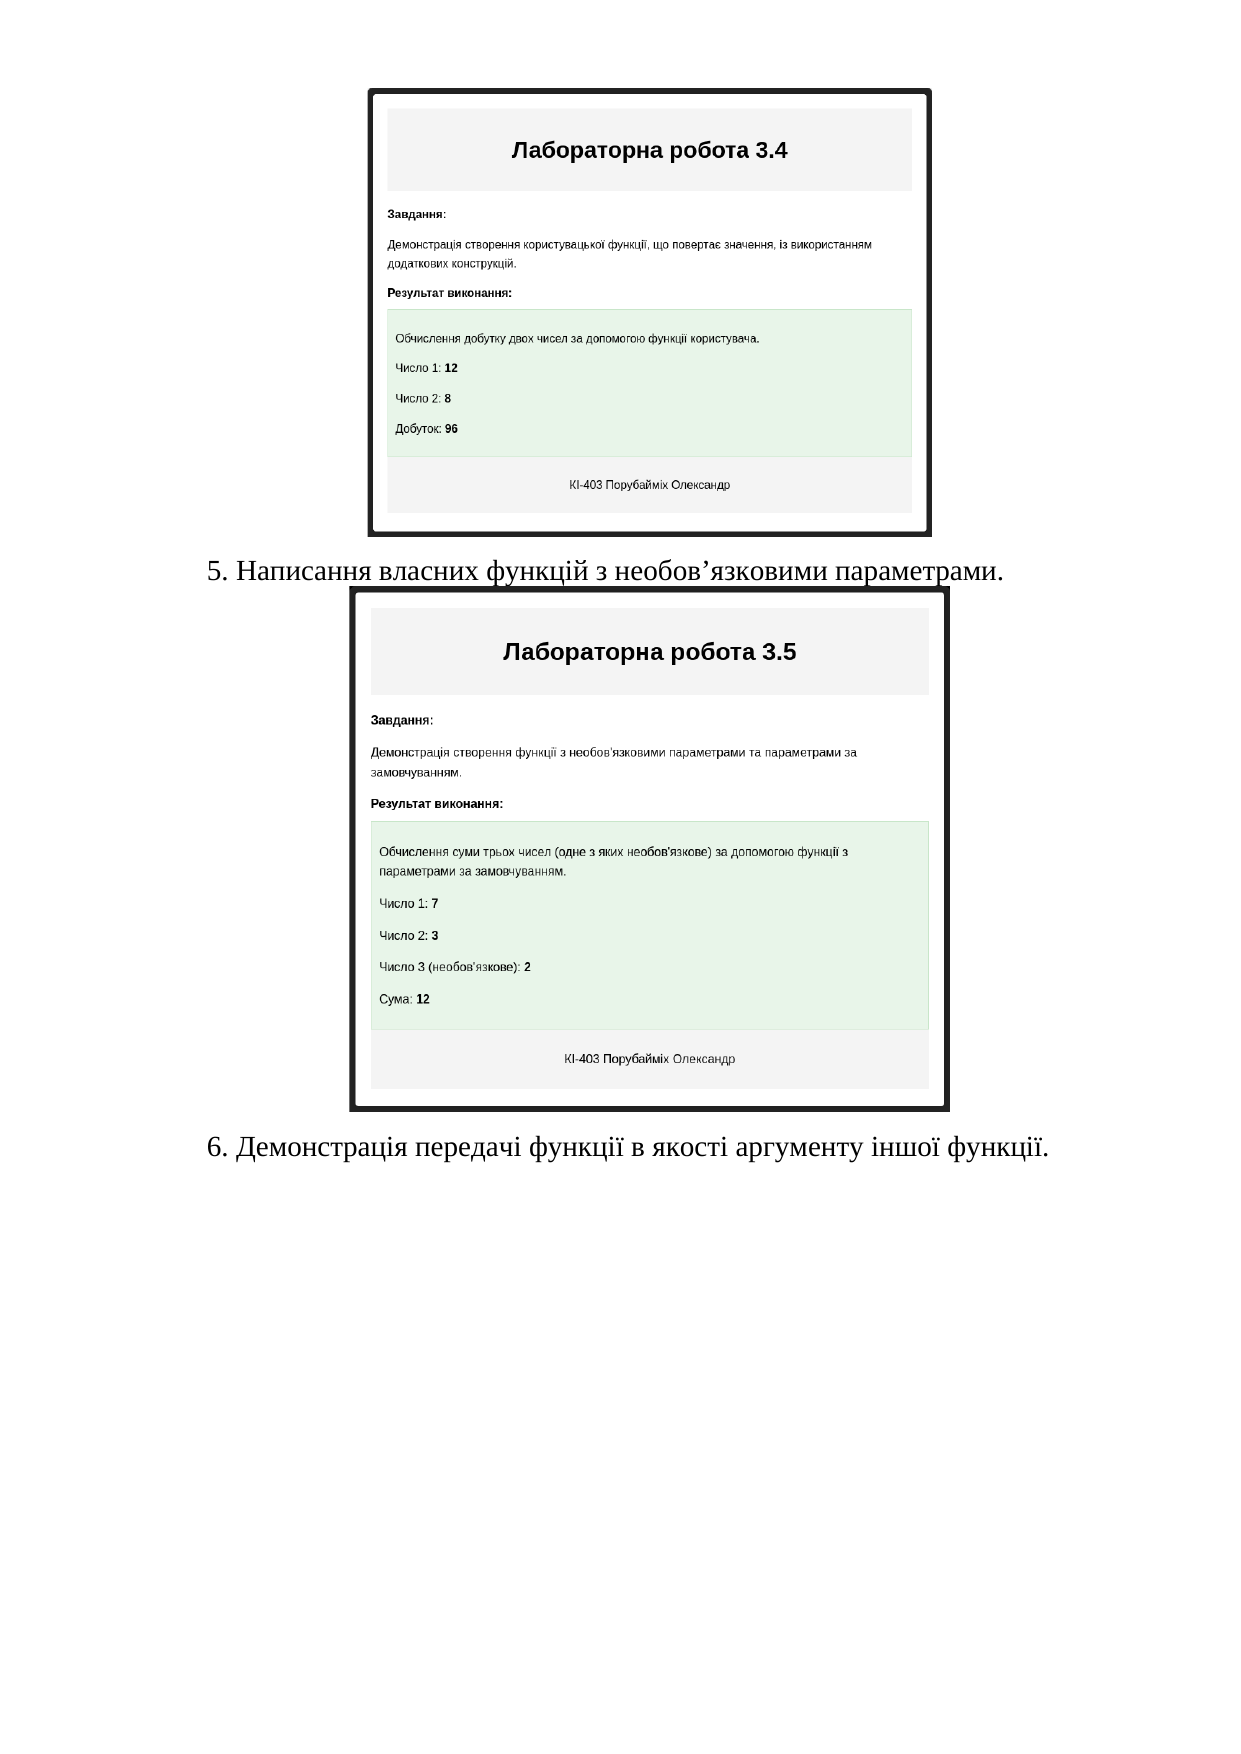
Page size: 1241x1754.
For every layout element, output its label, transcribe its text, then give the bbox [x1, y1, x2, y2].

picture [367, 88, 932, 537]
subtitle 6. Демонстрація передачі функції в якості аргументу іншої функції. [148, 1129, 1152, 1162]
subtitle 5. Написання власних функцій з необов’язковими параметрами. [148, 553, 1152, 587]
picture [349, 586, 950, 1112]
